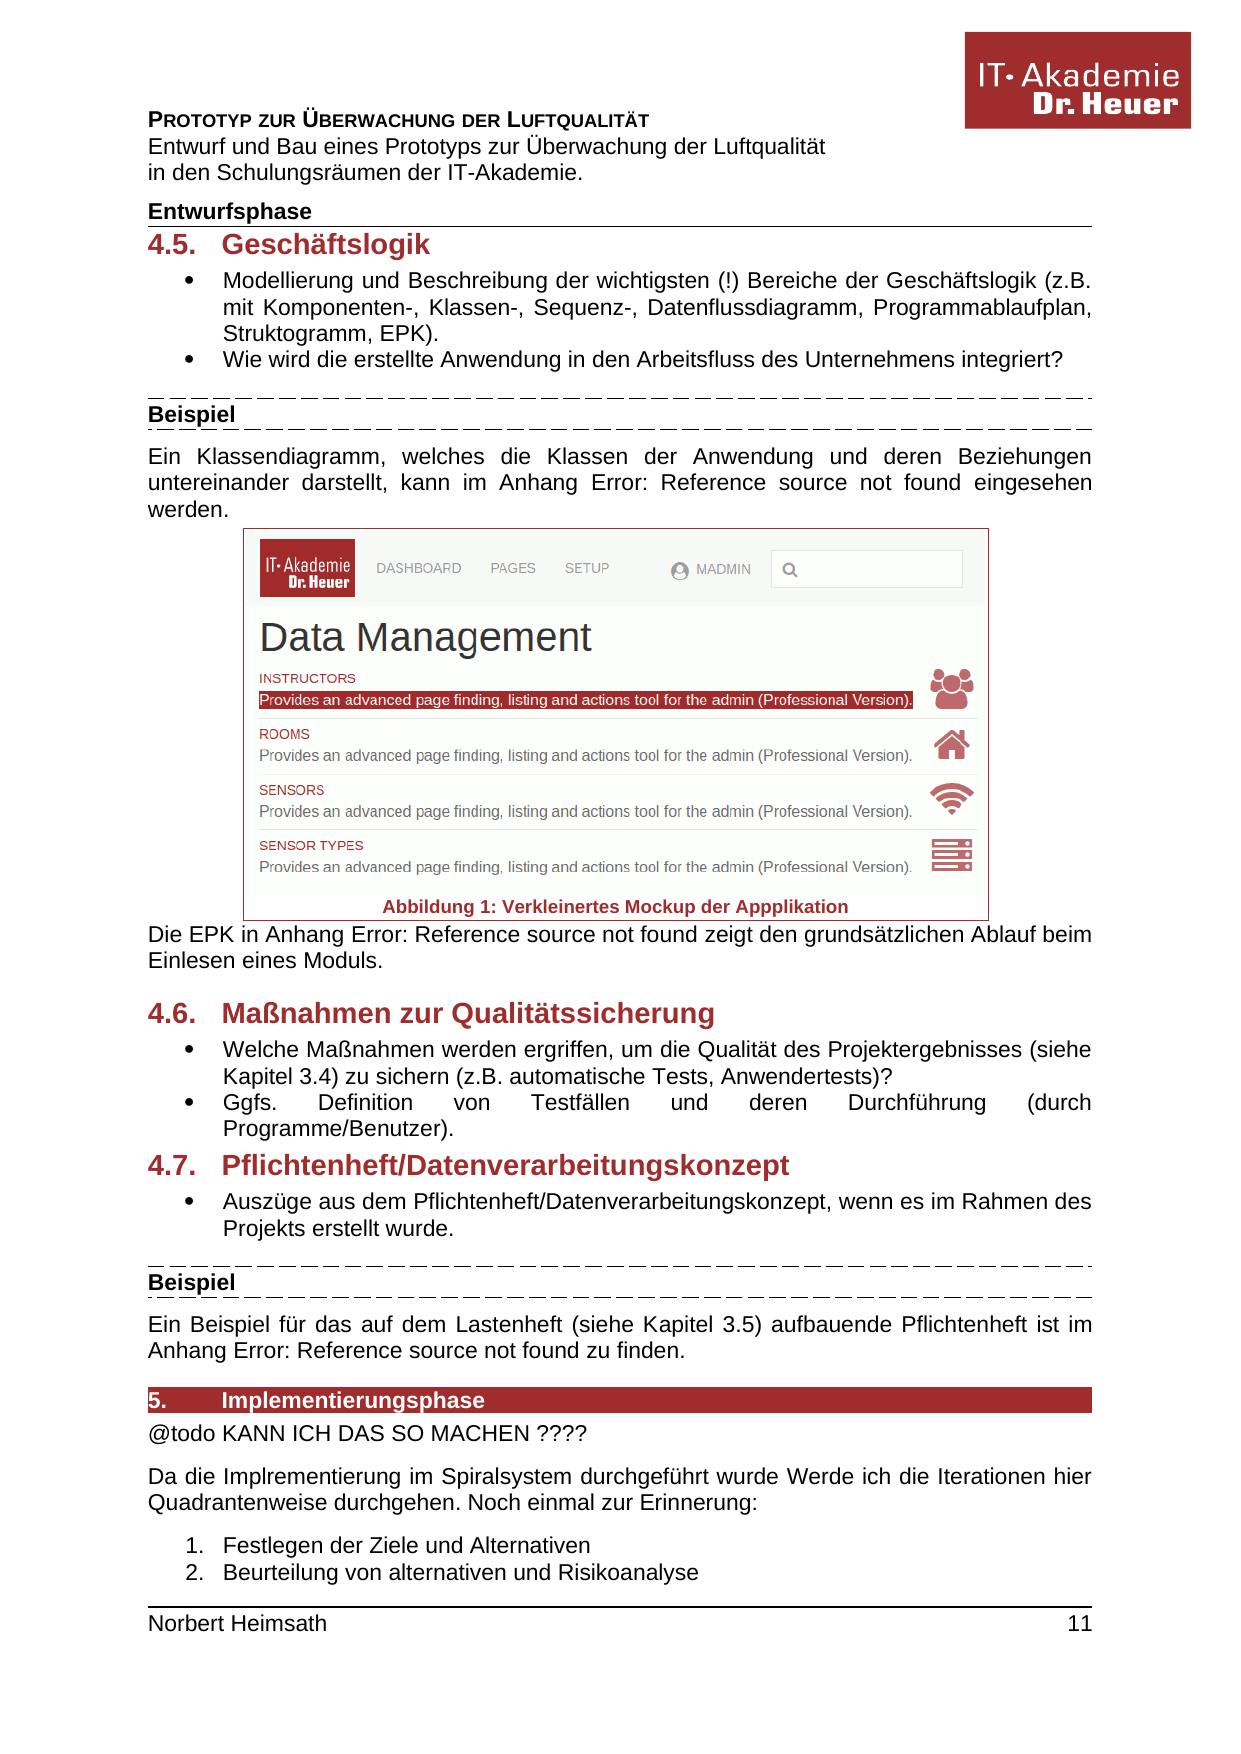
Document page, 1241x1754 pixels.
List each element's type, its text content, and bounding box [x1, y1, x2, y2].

list Beurteilung von alternativen und Risikoanalyse [185, 1558, 1092, 1585]
subtitle Geschäftslogik [148, 227, 1092, 261]
text @todo KANN ICH DAS SO MACHEN ???? [148, 1420, 1092, 1446]
list Wie wird die erstellte Anwendung in den Arbeitsfluss des Unternehmens integriert? [185, 346, 1092, 373]
list Modellierung und Beschreibung der wichtigsten (!) Bereiche der Geschäftslogik (z.B. mit Komponenten-, Klassen-, Sequenz-, Datenflussdiagramm, Programmablaufplan, Struktogramm, EPK). [185, 267, 1092, 346]
list Auszüge aus dem Pflichtenheft/Datenverarbeitungskonzept, wenn es im Rahmen des Projekts erstellt wurde. [185, 1188, 1092, 1241]
subtitle Pflichtenheft/Datenverarbeitungskonzept [148, 1148, 1092, 1182]
list Festlegen der Ziele und Alternativen [185, 1532, 1092, 1558]
list Welche Maßnahmen werden ergriffen, um die Qualität des Projektergebnisses (siehe Kapitel 3.4) zu sichern (z.B. automatische Tests, Anwendertests)? [185, 1036, 1092, 1089]
text Beispiel [148, 1266, 1092, 1298]
text Ein Beispiel für das auf dem Lastenheft (siehe Kapitel 3.5) aufbauende Pflichtenheft ist im Anhang Fehler: Verweis nicht gefunden zu finden. [148, 1311, 1092, 1364]
picture [246, 531, 985, 896]
text Ein Klassendiagramm, welches die Klassen der Anwendung und deren Beziehungen untereinander darstellt, kann im Anhang Fehler: Verweis nicht gefunden eingesehen werden. [148, 443, 1092, 522]
list Ggfs. Definition von Testfällen und deren Durchführung (durch Programme/Benutzer). [185, 1089, 1092, 1142]
text Da die Implrementierung im Spiralsystem durchgeführt wurde Werde ich die Iterationen hier Quadrantenweise durchgehen. Noch einmal zur Erinnerung: [148, 1463, 1092, 1515]
text Die EPK in Anhang Fehler: Verweis nicht gefunden zeigt den grundsätzlichen Ablauf beim Einlesen eines Moduls. [148, 539, 1092, 973]
text Beispiel [148, 398, 1092, 430]
subtitle Maßnahmen zur Qualitätssicherung [148, 996, 1092, 1030]
text Abbildung 1: Verkleinertes Mockup der Appplikation [246, 896, 985, 917]
subtitle Implementierungsphase [148, 1387, 1092, 1413]
